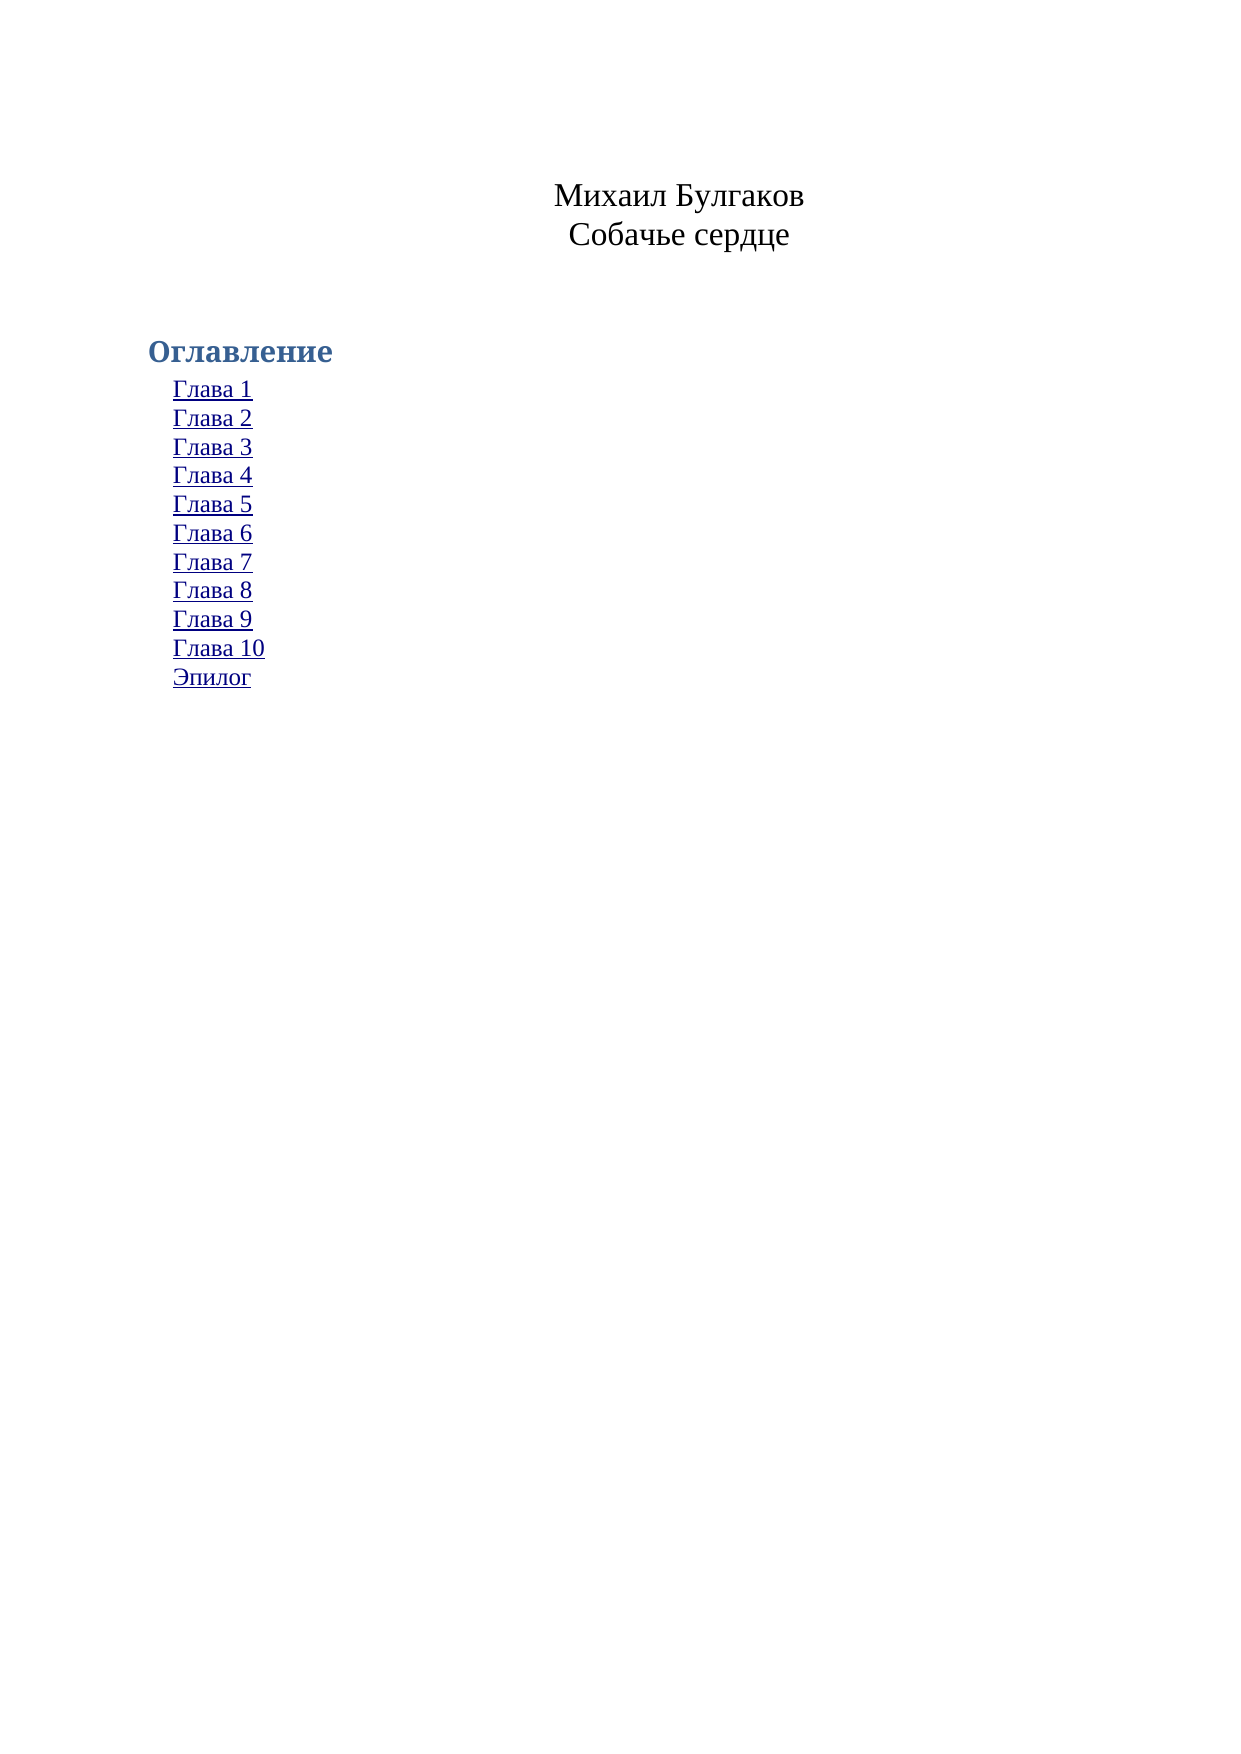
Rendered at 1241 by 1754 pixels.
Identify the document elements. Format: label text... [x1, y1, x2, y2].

text Михаил Булгаков [207, 176, 1152, 214]
text Глава 5 [173, 489, 1152, 518]
text Глава 7 [173, 547, 1152, 576]
text Глава 9 [173, 604, 1152, 633]
text Глава 4 [173, 461, 1152, 489]
text Глава 3 [173, 432, 1152, 461]
text Оглавление [148, 336, 1152, 369]
text Глава 1 [173, 374, 1152, 403]
text Глава 8 [173, 576, 1152, 604]
text Эпилог [173, 662, 1152, 691]
text Собачье сердце [207, 214, 1152, 252]
text Глава 10 [173, 633, 1152, 662]
text Глава 2 [173, 403, 1152, 432]
text Глава 6 [173, 518, 1152, 547]
